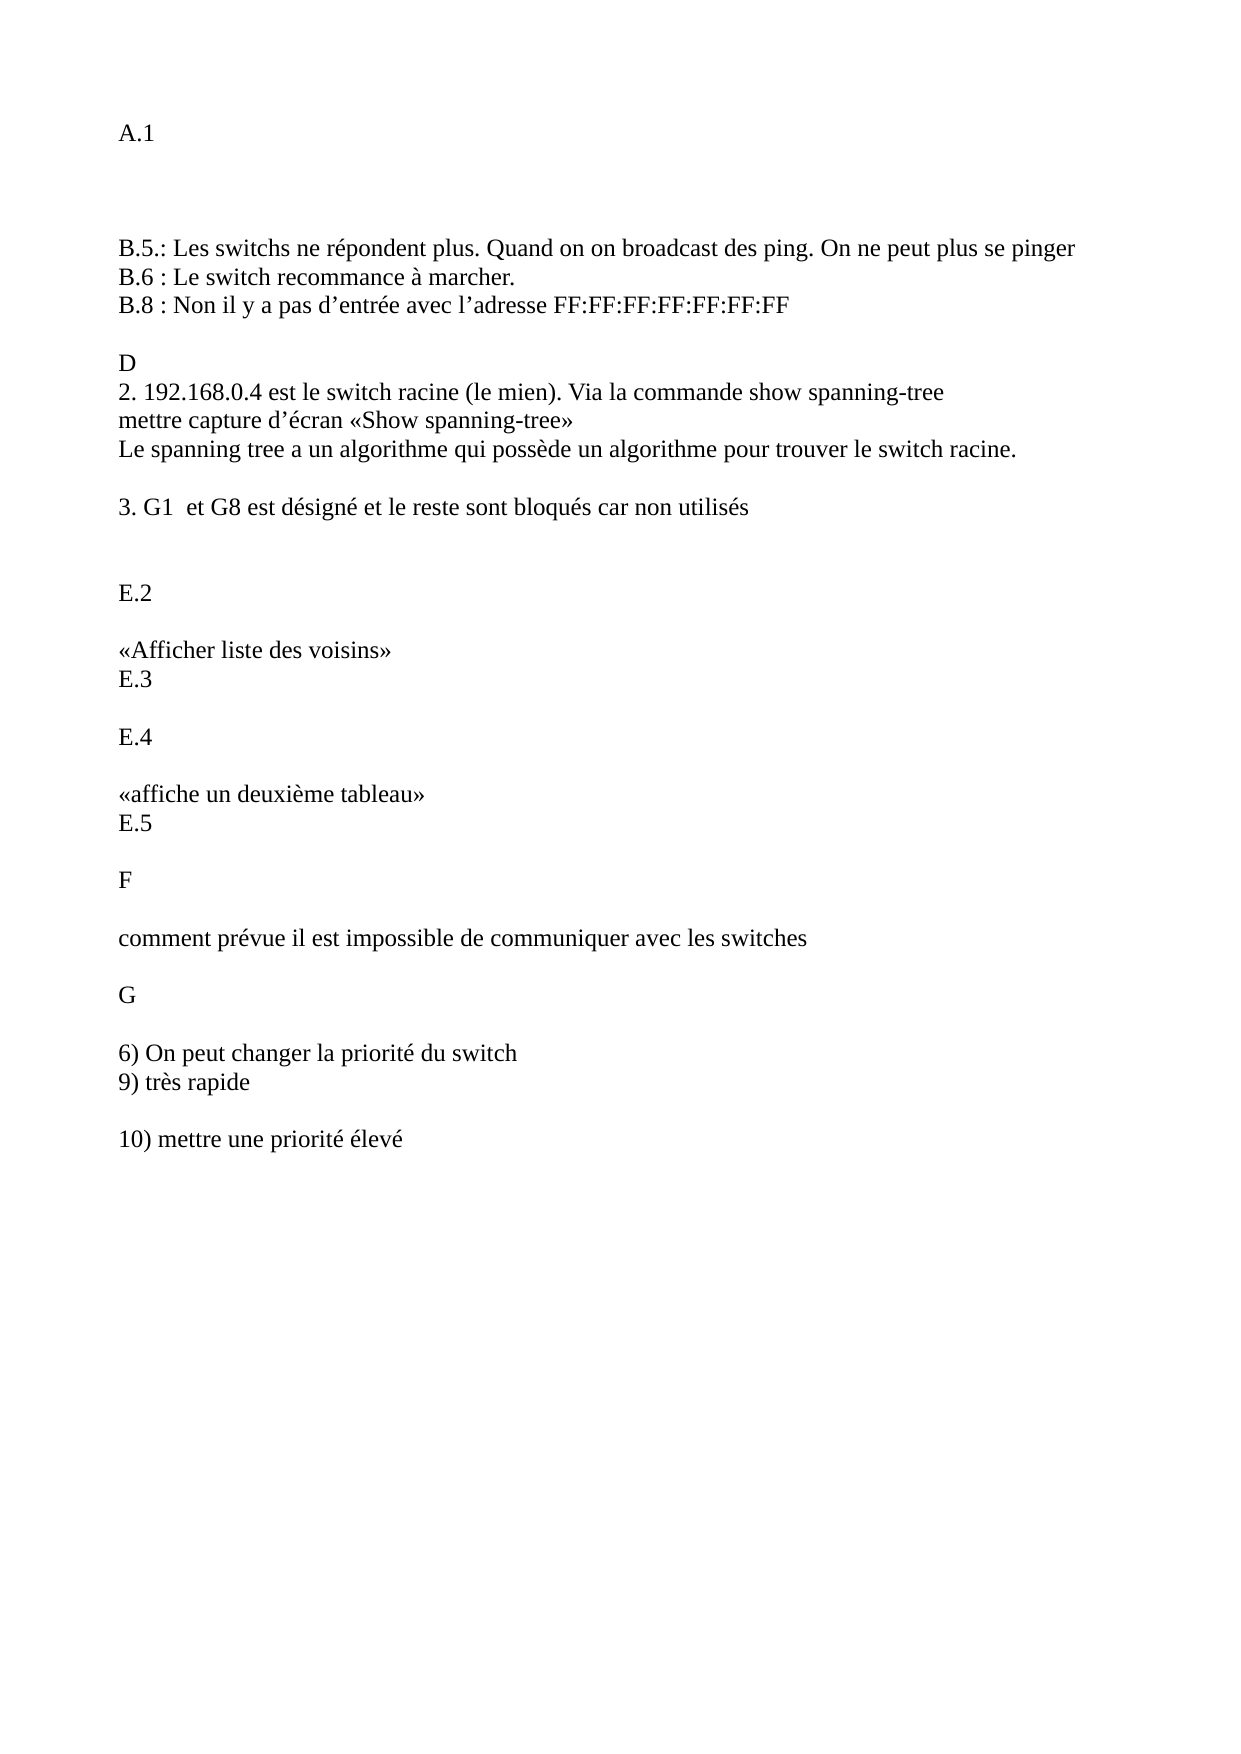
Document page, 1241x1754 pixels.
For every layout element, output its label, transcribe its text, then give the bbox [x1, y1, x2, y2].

text «Afficher liste des voisins» [118, 636, 1122, 664]
text F [118, 866, 1122, 894]
text 9) très rapide [118, 1067, 1122, 1096]
text 6) On peut changer la priorité du switch [118, 1038, 1122, 1067]
text E.5 [118, 808, 1122, 837]
text Le spanning tree a un algorithme qui possède un algorithme pour trouver le switch racine. [118, 434, 1122, 492]
text A.1 [118, 118, 1122, 147]
text mettre capture d’écran «Show spanning-tree» [118, 406, 1122, 434]
text 3. G1 et G8 est désigné et le reste sont bloqués car non utilisés [118, 492, 1122, 521]
text B.6 : Le switch recommance à marcher. [118, 262, 1122, 291]
text E.2 [118, 578, 1122, 607]
text E.3 [118, 664, 1122, 693]
text comment prévue il est impossible de communiquer avec les switches [118, 923, 1122, 952]
text «affiche un deuxième tableau» [118, 779, 1122, 808]
text 10) mettre une priorité élevé [118, 1124, 1122, 1153]
text D [118, 348, 1122, 377]
text E.4 [118, 722, 1122, 751]
text B.8 : Non il y a pas d’entrée avec l’adresse FF:FF:FF:FF:FF:FF:FF [118, 291, 1122, 319]
text 2. 192.168.0.4 est le switch racine (le mien). Via la commande show spanning-tree [118, 377, 1122, 406]
text B.5.: Les switchs ne répondent plus. Quand on on broadcast des ping. On ne peut plus se pinger [118, 233, 1122, 262]
text G [118, 981, 1122, 1009]
